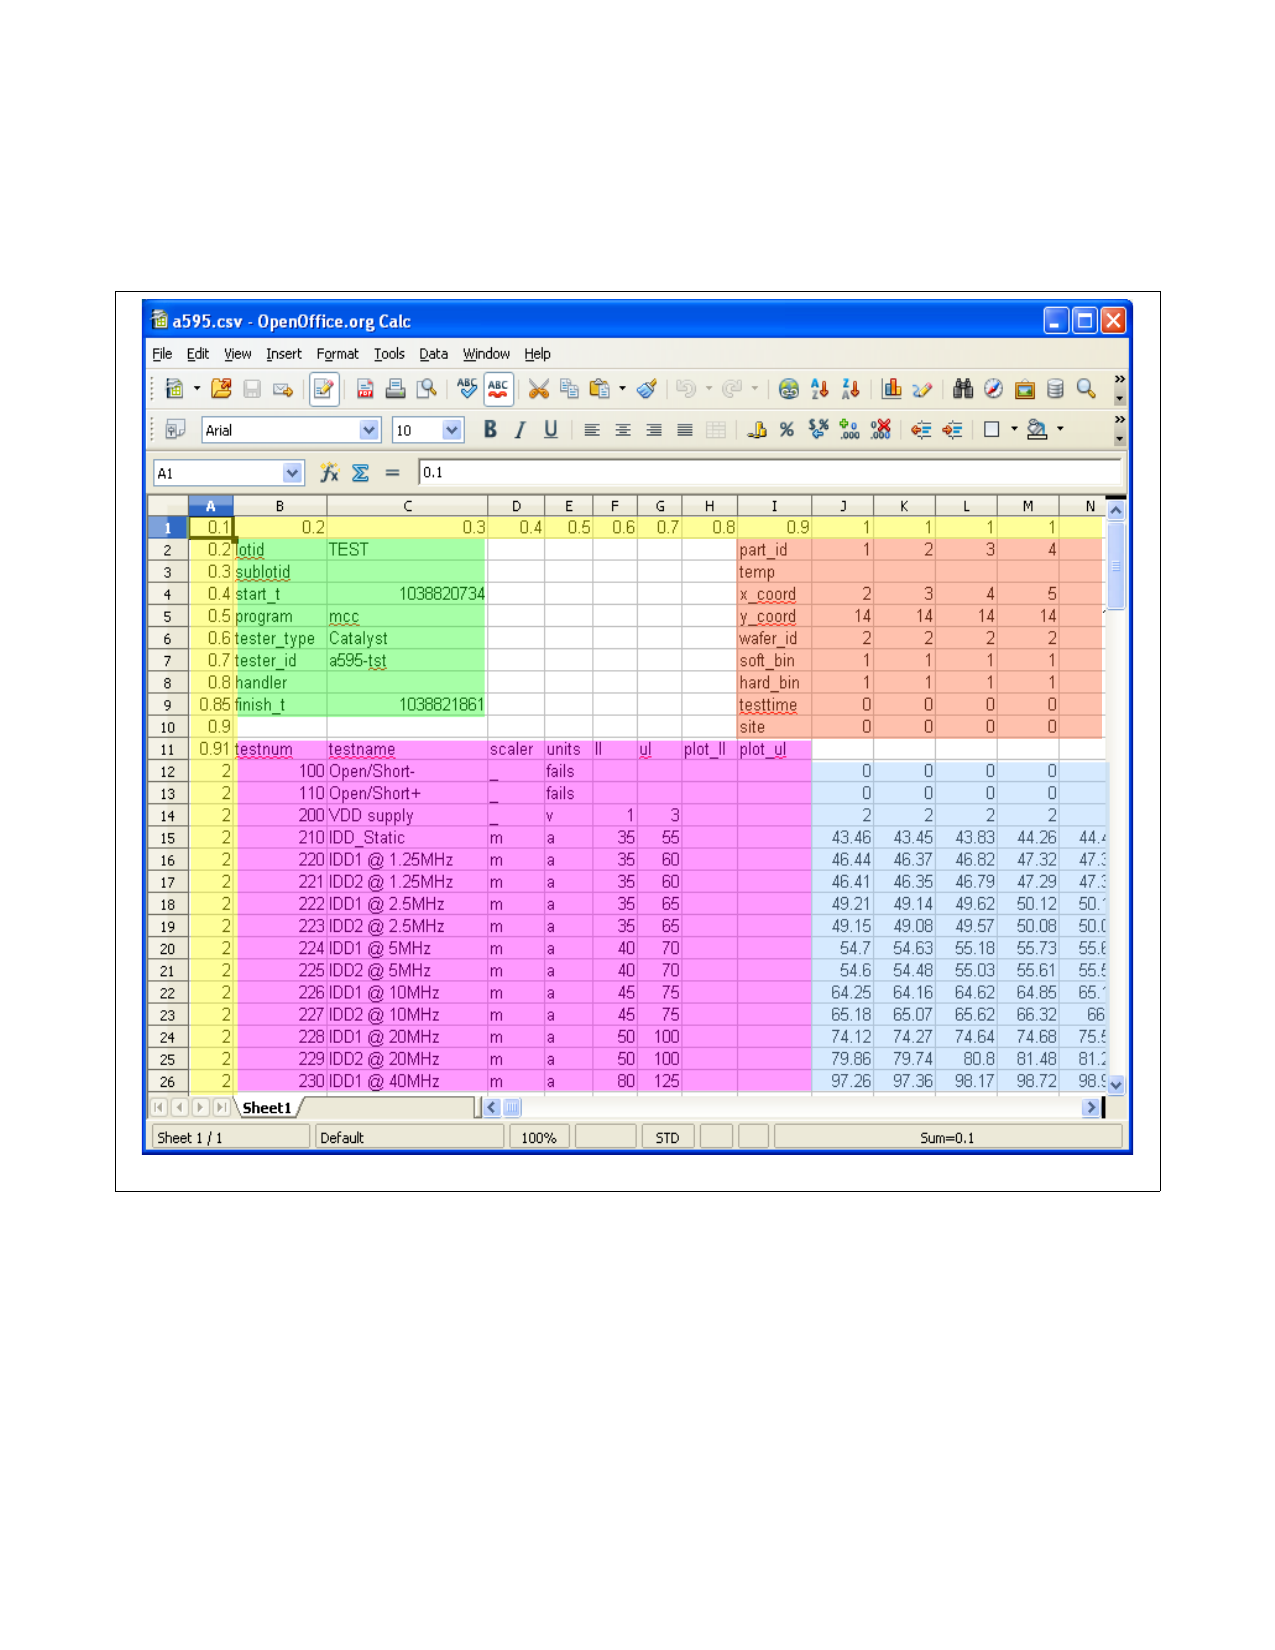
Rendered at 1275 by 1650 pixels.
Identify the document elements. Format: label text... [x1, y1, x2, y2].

picture [141, 299, 1134, 1155]
text 4.1.6 Comparing 2 different tests on an X-Y plot 75 [812, 762, 1110, 1091]
list Manipulating [238, 740, 812, 1091]
